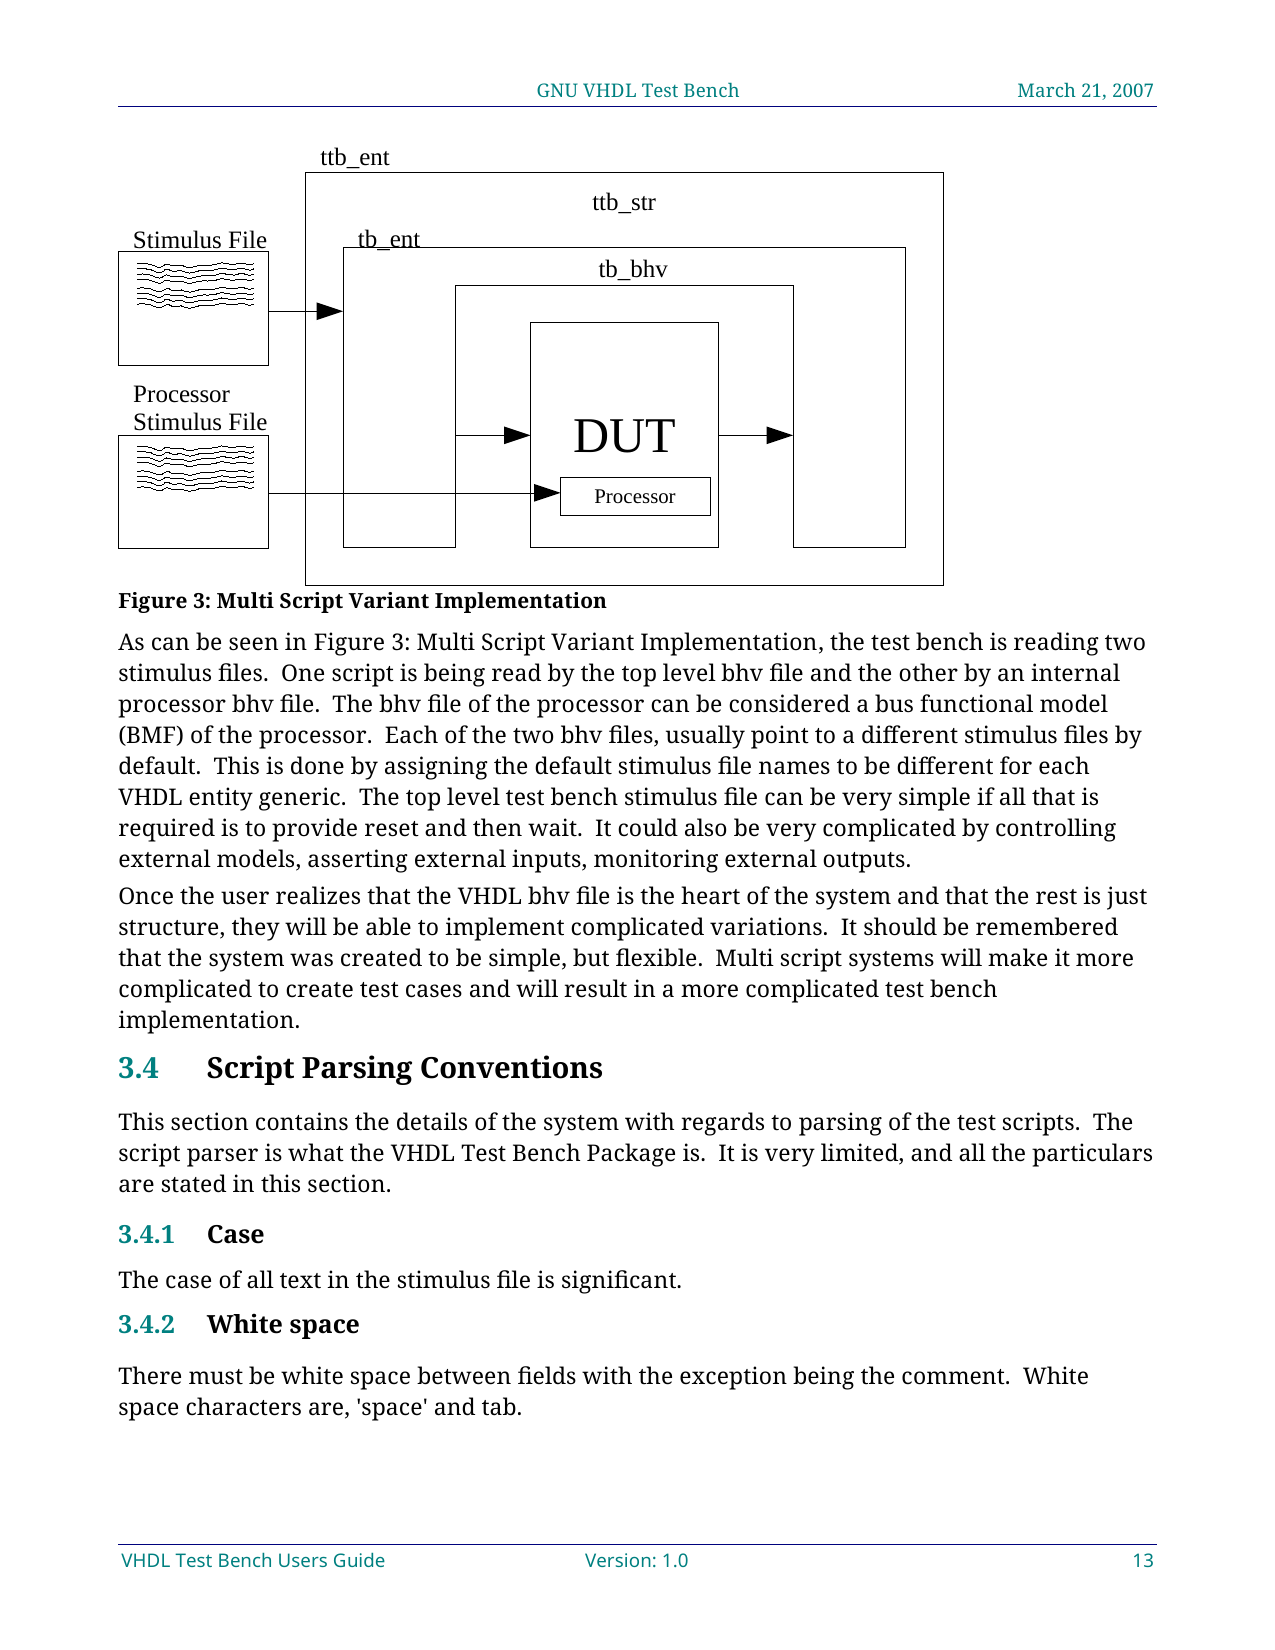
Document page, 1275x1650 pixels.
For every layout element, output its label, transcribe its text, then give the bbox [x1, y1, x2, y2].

text Figure 3: Multi Script Variant Implementation [456, 286, 793, 435]
subtitle White space [118, 1307, 1157, 1341]
text Figure 3: Multi Script Variant Implementation [344, 494, 455, 547]
text Figure 3: Multi Script Variant Implementation [344, 248, 905, 547]
subtitle Script Parsing Conventions [118, 1048, 1157, 1087]
text Figure 3: Multi Script Variant Implementation [306, 312, 343, 493]
text Figure 3: Multi Script Variant Implementation [306, 173, 943, 585]
subtitle Case [118, 1217, 1157, 1251]
text Once the user realizes that the VHDL bhv file is the heart of the system and that the rest is just structure, they will be able to implement complicated variations. It should be remembered that the system was created to be simple, but flexible. Multi script systems will make it more complicated to create test cases and will result in a more complicated test bench implementation. [118, 880, 1157, 1035]
text Figure 3: Multi Script Variant Implementation [118, 494, 943, 614]
text The case of all text in the stimulus file is significant. [118, 1264, 1157, 1295]
text As can be seen in Figure 3: Multi Script Variant Implementation, the test bench is reading two stimulus files. One script is being read by the top level bhv file and the other by an internal processor bhv file. The bhv file of the processor can be considered a bus functional model (BMF) of the processor. Each of the two bhv files, usually point to a different stimulus files by default. This is done by assigning the default stimulus file names to be different for each VHDL entity generic. The top level test bench stimulus file can be very simple if all that is required is to provide reset and then wait. It could also be very complicated by controlling external models, asserting external inputs, monitoring external outputs. [118, 626, 1157, 874]
text Figure 3: Multi Script Variant Implementation [118, 312, 305, 493]
text This section contains the details of the system with regards to parsing of the test scripts. The script parser is what the VHDL Test Bench Package is. It is very limited, and all the particulars are stated in this section. [118, 1106, 1157, 1199]
text Figure 3: Multi Script Variant Implementation [118, 148, 943, 311]
text There must be white space between fields with the exception being the comment. White space characters are, 'space' and tab. [118, 1360, 1157, 1422]
text Figure 3: Multi Script Variant Implementation [456, 436, 530, 493]
